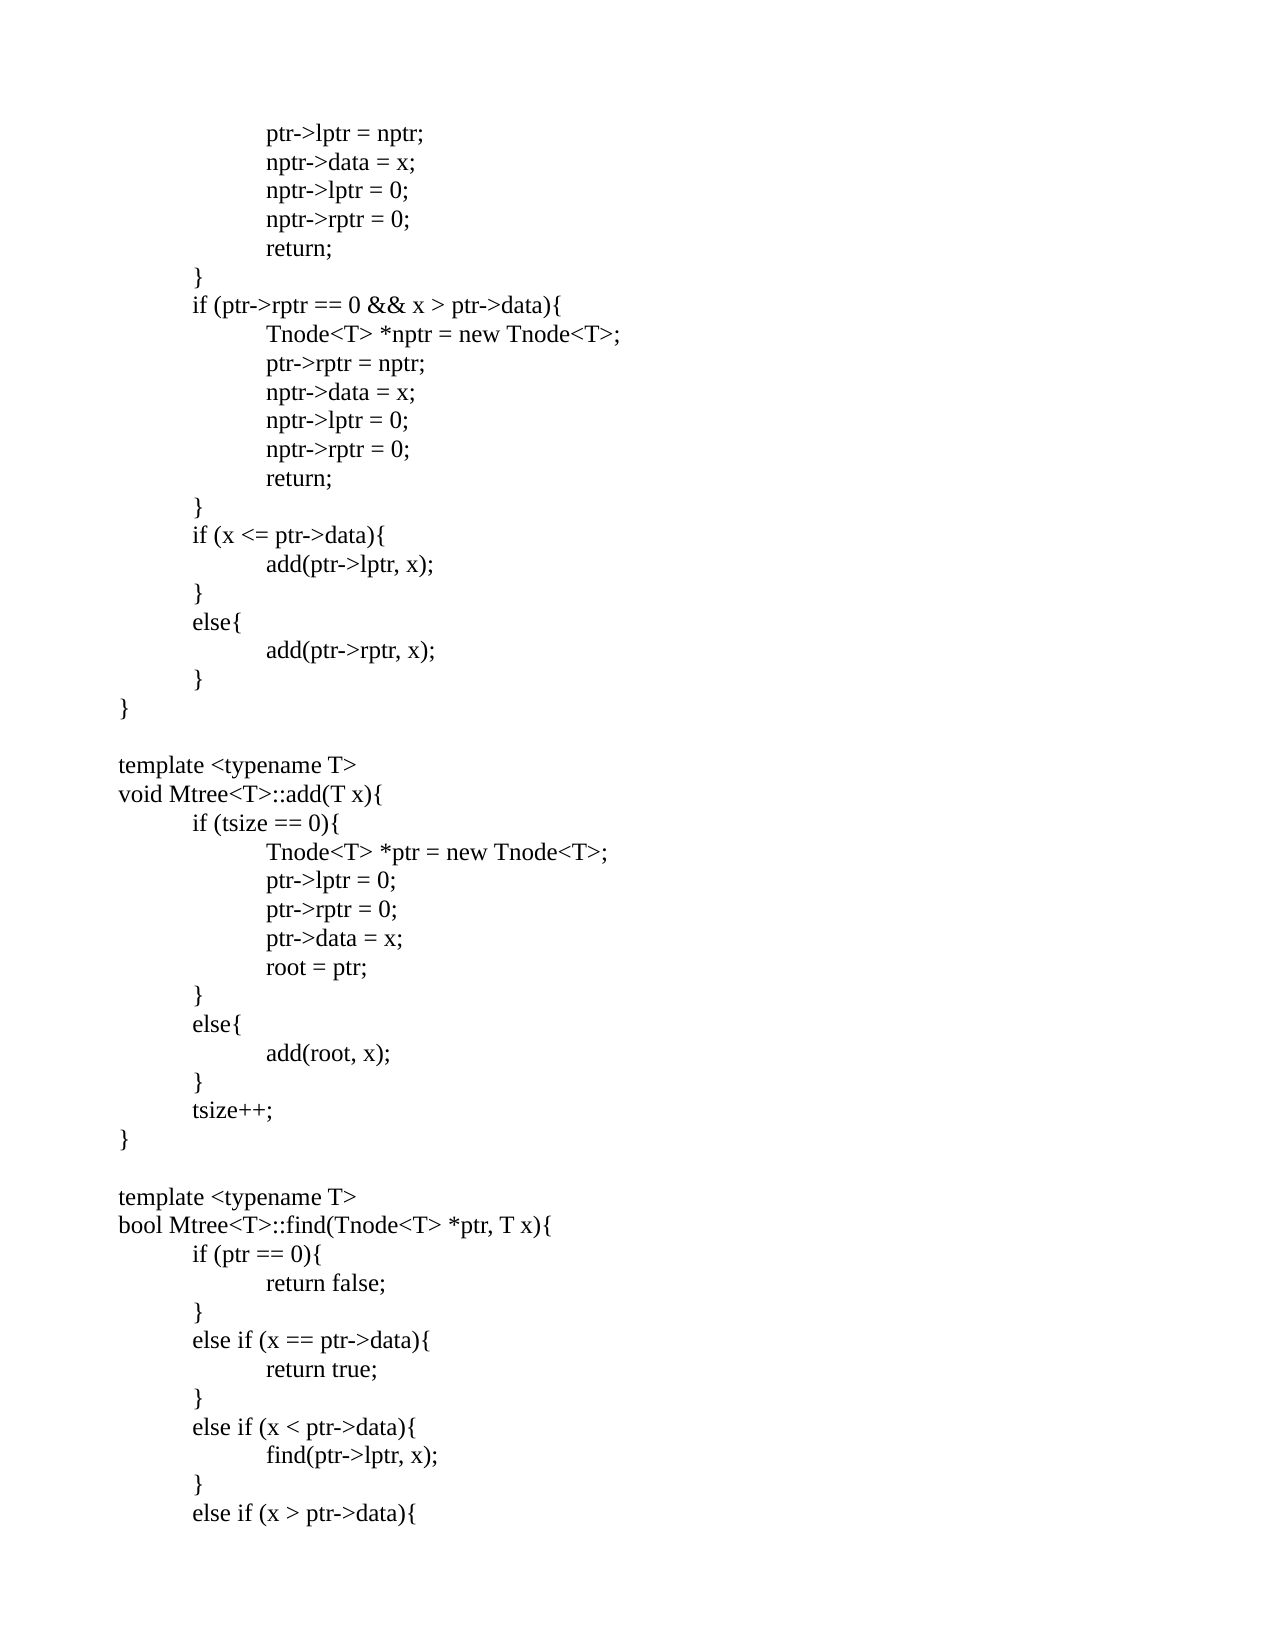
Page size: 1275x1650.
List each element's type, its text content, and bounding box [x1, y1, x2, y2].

text } [118, 1124, 1157, 1153]
text find(ptr->lptr, x); [118, 1441, 1157, 1469]
text nptr->rptr = 0; [118, 204, 1157, 233]
text } [118, 492, 1157, 521]
text root = ptr; [118, 952, 1157, 981]
text return; [118, 233, 1157, 262]
text else{ [118, 607, 1157, 636]
text } [118, 578, 1157, 607]
text nptr->lptr = 0; [118, 176, 1157, 204]
text else if (x == ptr->data){ [118, 1326, 1157, 1354]
text if (ptr == 0){ [118, 1239, 1157, 1268]
text template <typename T> [118, 1182, 1157, 1211]
text nptr->data = x; [118, 147, 1157, 176]
text if (ptr->rptr == 0 && x > ptr->data){ [118, 291, 1157, 319]
text else if (x < ptr->data){ [118, 1412, 1157, 1441]
text template <typename T> [118, 751, 1157, 779]
text return false; [118, 1268, 1157, 1297]
text } [118, 981, 1157, 1009]
text tsize++; [118, 1096, 1157, 1124]
text return true; [118, 1354, 1157, 1383]
text ptr->rptr = nptr; [118, 348, 1157, 377]
text } [118, 1383, 1157, 1412]
text } [118, 664, 1157, 693]
text } [118, 1469, 1157, 1498]
text Tnode<T> *nptr = new Tnode<T>; [118, 319, 1157, 348]
text ptr->rptr = 0; [118, 894, 1157, 923]
text ptr->lptr = nptr; [118, 118, 1157, 147]
text Tnode<T> *ptr = new Tnode<T>; [118, 837, 1157, 866]
text if (tsize == 0){ [118, 808, 1157, 837]
text ptr->data = x; [118, 923, 1157, 952]
text } [118, 693, 1157, 722]
text nptr->rptr = 0; [118, 434, 1157, 463]
text ptr->lptr = 0; [118, 866, 1157, 894]
text return; [118, 463, 1157, 492]
text } [118, 1067, 1157, 1096]
text else{ [118, 1009, 1157, 1038]
text add(ptr->lptr, x); [118, 549, 1157, 578]
text bool Mtree<T>::find(Tnode<T> *ptr, T x){ [118, 1211, 1157, 1239]
text } [118, 262, 1157, 291]
text add(root, x); [118, 1038, 1157, 1067]
text } [118, 1297, 1157, 1326]
text nptr->data = x; [118, 377, 1157, 406]
text else if (x > ptr->data){ [118, 1498, 1157, 1527]
text add(ptr->rptr, x); [118, 636, 1157, 664]
text if (x <= ptr->data){ [118, 521, 1157, 549]
text nptr->lptr = 0; [118, 406, 1157, 434]
text void Mtree<T>::add(T x){ [118, 779, 1157, 808]
